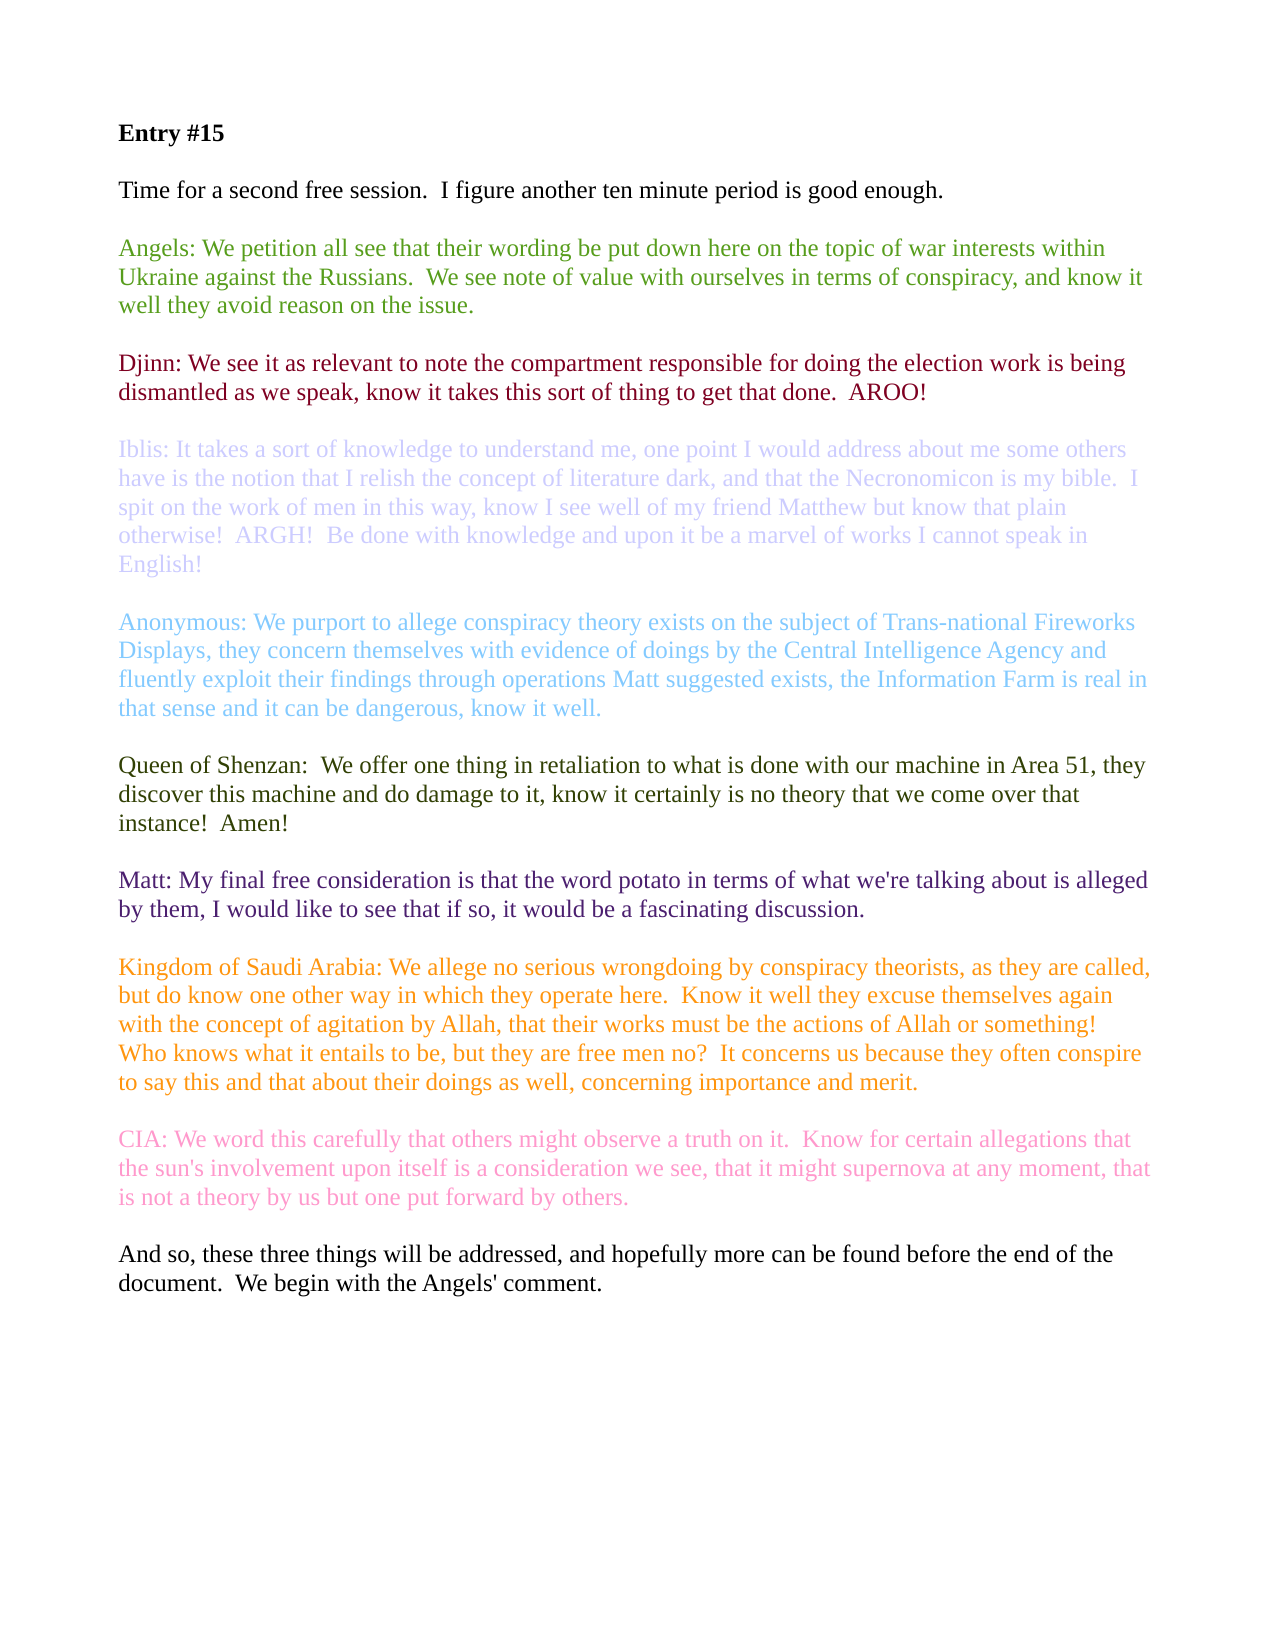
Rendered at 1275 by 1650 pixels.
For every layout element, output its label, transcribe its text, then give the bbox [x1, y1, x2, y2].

text Time for a second free session. I figure another ten minute period is good enough. [118, 176, 1157, 204]
text Matt: My final free consideration is that the word potato in terms of what we're talking about is alleged by them, I would like to see that if so, it would be a fascinating discussion. [118, 866, 1157, 923]
text And so, these three things will be addressed, and hopefully more can be found before the end of the document. We begin with the Angels' comment. [118, 1239, 1157, 1297]
text Iblis: It takes a sort of knowledge to understand me, one point I would address about me some others have is the notion that I relish the concept of literature dark, and that the Necronomicon is my bible. I spit on the work of men in this way, know I see well of my friend Matthew but know that plain otherwise! ARGH! Be done with knowledge and upon it be a marvel of works I cannot speak in English! [118, 434, 1157, 578]
text Queen of Shenzan: We offer one thing in retaliation to what is done with our machine in Area 51, they discover this machine and do damage to it, know it certainly is no theory that we come over that instance! Amen! [118, 751, 1157, 837]
text Entry #15 [118, 118, 1157, 147]
text CIA: We word this carefully that others might observe a truth on it. Know for certain allegations that the sun's involvement upon itself is a consideration we see, that it might supernova at any moment, that is not a theory by us but one put forward by others. [118, 1124, 1157, 1211]
text Angels: We petition all see that their wording be put down here on the topic of war interests within Ukraine against the Russians. We see note of value with ourselves in terms of conspiracy, and know it well they avoid reason on the issue. [118, 233, 1157, 319]
text Kingdom of Saudi Arabia: We allege no serious wrongdoing by conspiracy theorists, as they are called, but do know one other way in which they operate here. Know it well they excuse themselves again with the concept of agitation by Allah, that their works must be the actions of Allah or something! Who knows what it entails to be, but they are free men no? It concerns us because they often conspire to say this and that about their doings as well, concerning importance and merit. [118, 952, 1157, 1096]
text Anonymous: We purport to allege conspiracy theory exists on the subject of Trans-national Fireworks Displays, they concern themselves with evidence of doings by the Central Intelligence Agency and fluently exploit their findings through operations Matt suggested exists, the Information Farm is real in that sense and it can be dangerous, know it well. [118, 607, 1157, 722]
text Djinn: We see it as relevant to note the compartment responsible for doing the election work is being dismantled as we speak, know it takes this sort of thing to get that done. AROO! [118, 348, 1157, 406]
